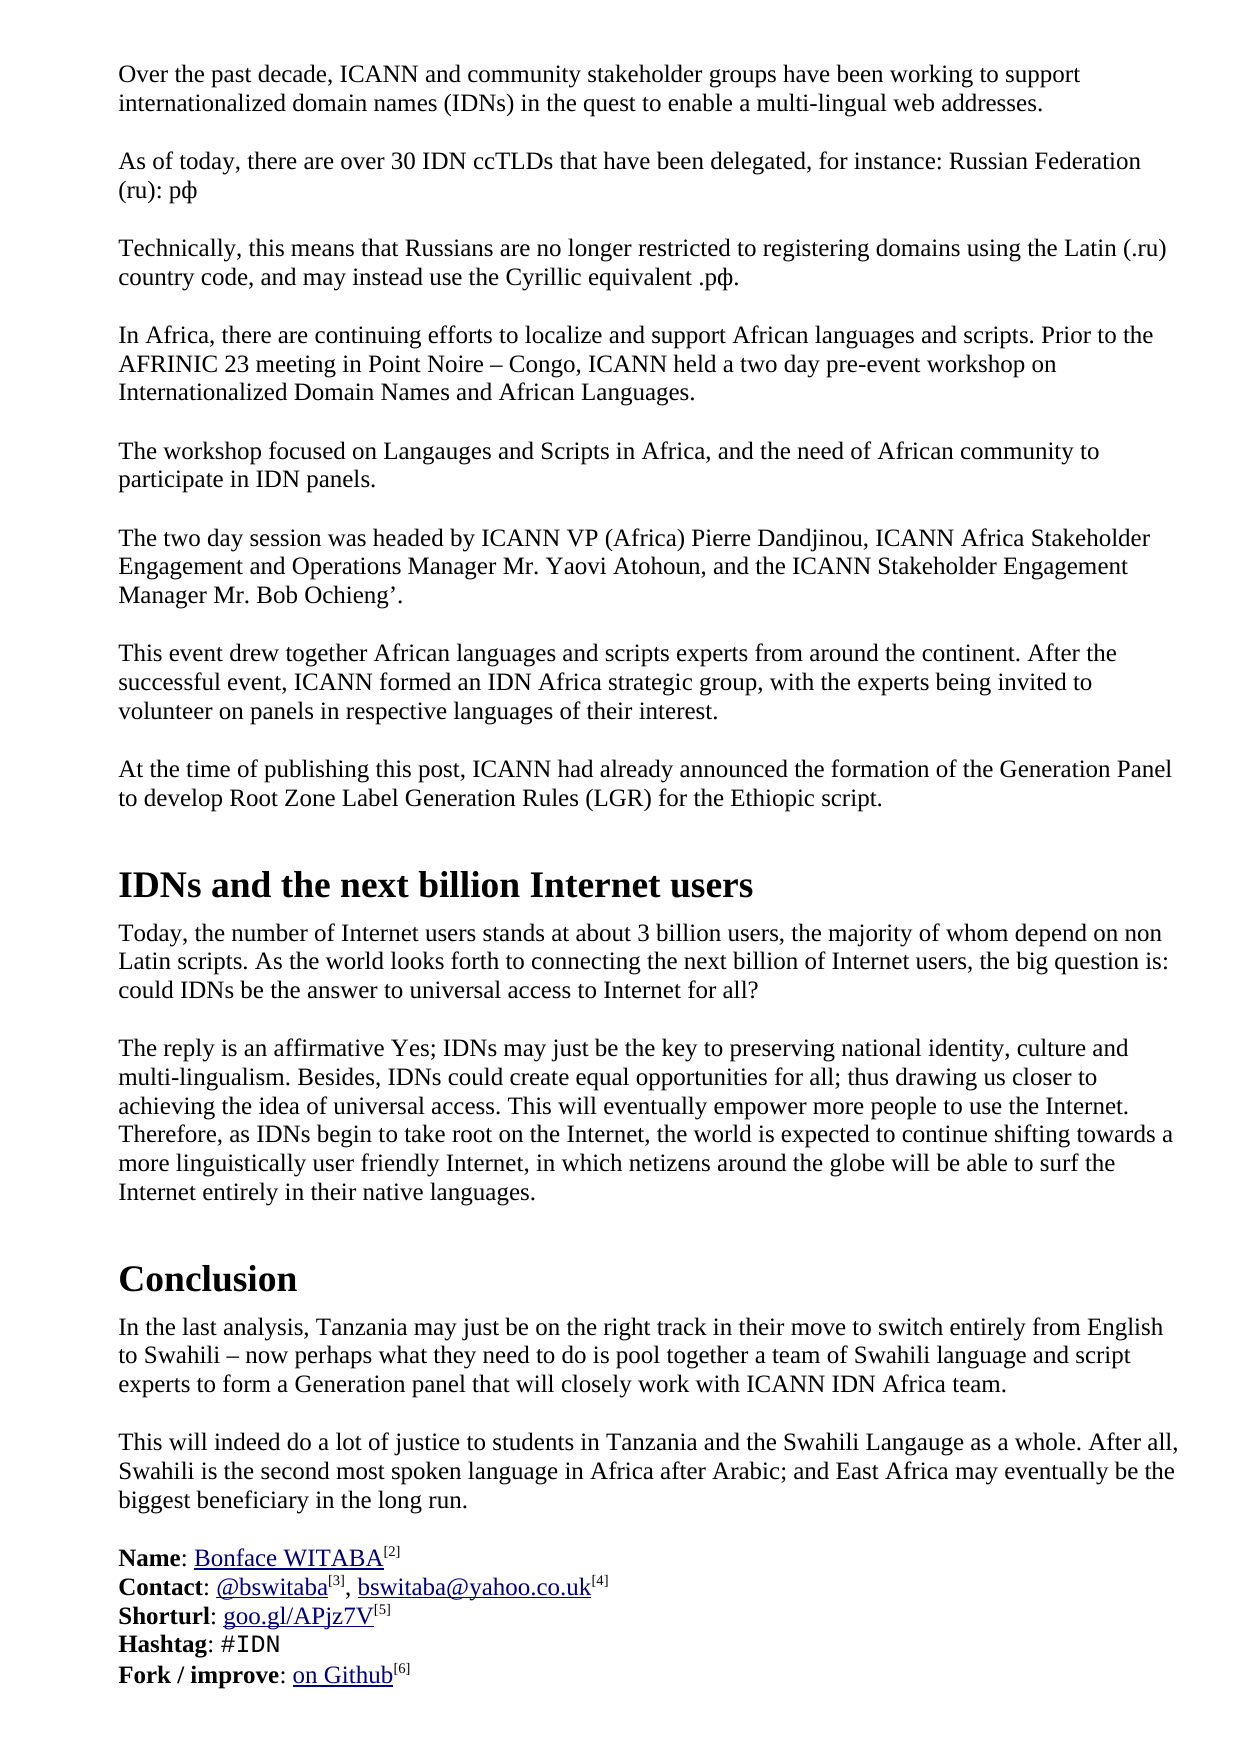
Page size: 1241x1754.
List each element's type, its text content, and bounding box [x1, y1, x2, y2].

subtitle IDNs and the next billion Internet users [118, 862, 1181, 905]
text In the last analysis, Tanzania may just be on the right track in their move to switch entirely from English to Swahili – now perhaps what they need to do is pool together a team of Swahili language and script experts to form a Generation panel that will closely work with ICANN IDN Africa team. [118, 1312, 1181, 1398]
text The two day session was headed by ICANN VP (Africa) Pierre Dandjinou, ICANN Africa Stakeholder Engagement and Operations Manager Mr. Yaovi Atohoun, and the ICANN Stakeholder Engagement Manager Mr. Bob Ochieng’. [118, 523, 1181, 609]
text Today, the number of Internet users stands at about 3 billion users, the majority of whom depend on non Latin scripts. As the world looks forth to connecting the next billion of Internet users, the big question is: could IDNs be the answer to universal access to Internet for all? [118, 918, 1181, 1004]
text In Africa, there are continuing efforts to localize and support African languages and scripts. Prior to the AFRINIC 23 meeting in Point Noire – Congo, ICANN held a two day pre-event workshop on Internationalized Domain Names and African Languages. [118, 320, 1181, 406]
text This will indeed do a lot of justice to students in Tanzania and the Swahili Langauge as a whole. After all, Swahili is the second most spoken language in Africa after Arabic; and East Africa may eventually be the biggest beneficiary in the long run. [118, 1427, 1181, 1514]
text The reply is an affirmative Yes; IDNs may just be the key to preserving national identity, culture and multi-lingualism. Besides, IDNs could create equal opportunities for all; thus drawing us closer to achieving the idea of universal access. This will eventually empower more people to use the Internet. Therefore, as IDNs begin to take root on the Internet, the world is expected to continue shifting towards a more linguistically user friendly Internet, in which netizens around the globe will be able to surf the Internet entirely in their native languages. [118, 1033, 1181, 1206]
text This event drew together African languages and scripts experts from around the continent. After the successful event, ICANN formed an IDN Africa strategic group, with the experts being invited to volunteer on panels in respective languages of their interest. [118, 638, 1181, 725]
text As of today, there are over 30 IDN ccTLDs that have been delegated, for instance: Russian Federation (ru): рф [118, 146, 1181, 203]
text Technically, this means that Russians are no longer restricted to registering domains using the Latin (.ru) country code, and may instead use the Cyrillic equivalent .рф. [118, 233, 1181, 291]
text Over the past decade, ICANN and community stakeholder groups have been working to support internationalized domain names (IDNs) in the quest to enable a multi-lingual web addresses. [118, 59, 1181, 117]
text Name: Bonface WITABA Contact: @bswitaba, bswitaba@yahoo.co.uk Shorturl: goo.gl/APjz7V Hashtag: #IDN Fork / improve: on Github Extras:: Author's Blog, original article License for text and photos in this article, unless indicated otherwise (e.g. Image rights notice below pictures): creative commons attribute share-alike 4.0 Location: -6.2131, 35.7924 [118, 1543, 1181, 1689]
subtitle Conclusion [118, 1256, 1181, 1299]
text The workshop focused on Langauges and Scripts in Africa, and the need of African community to participate in IDN panels. [118, 436, 1181, 493]
text At the time of publishing this post, ICANN had already announced the formation of the Generation Panel to develop Root Zone Label Generation Rules (LGR) for the Ethiopic script. [118, 754, 1181, 812]
